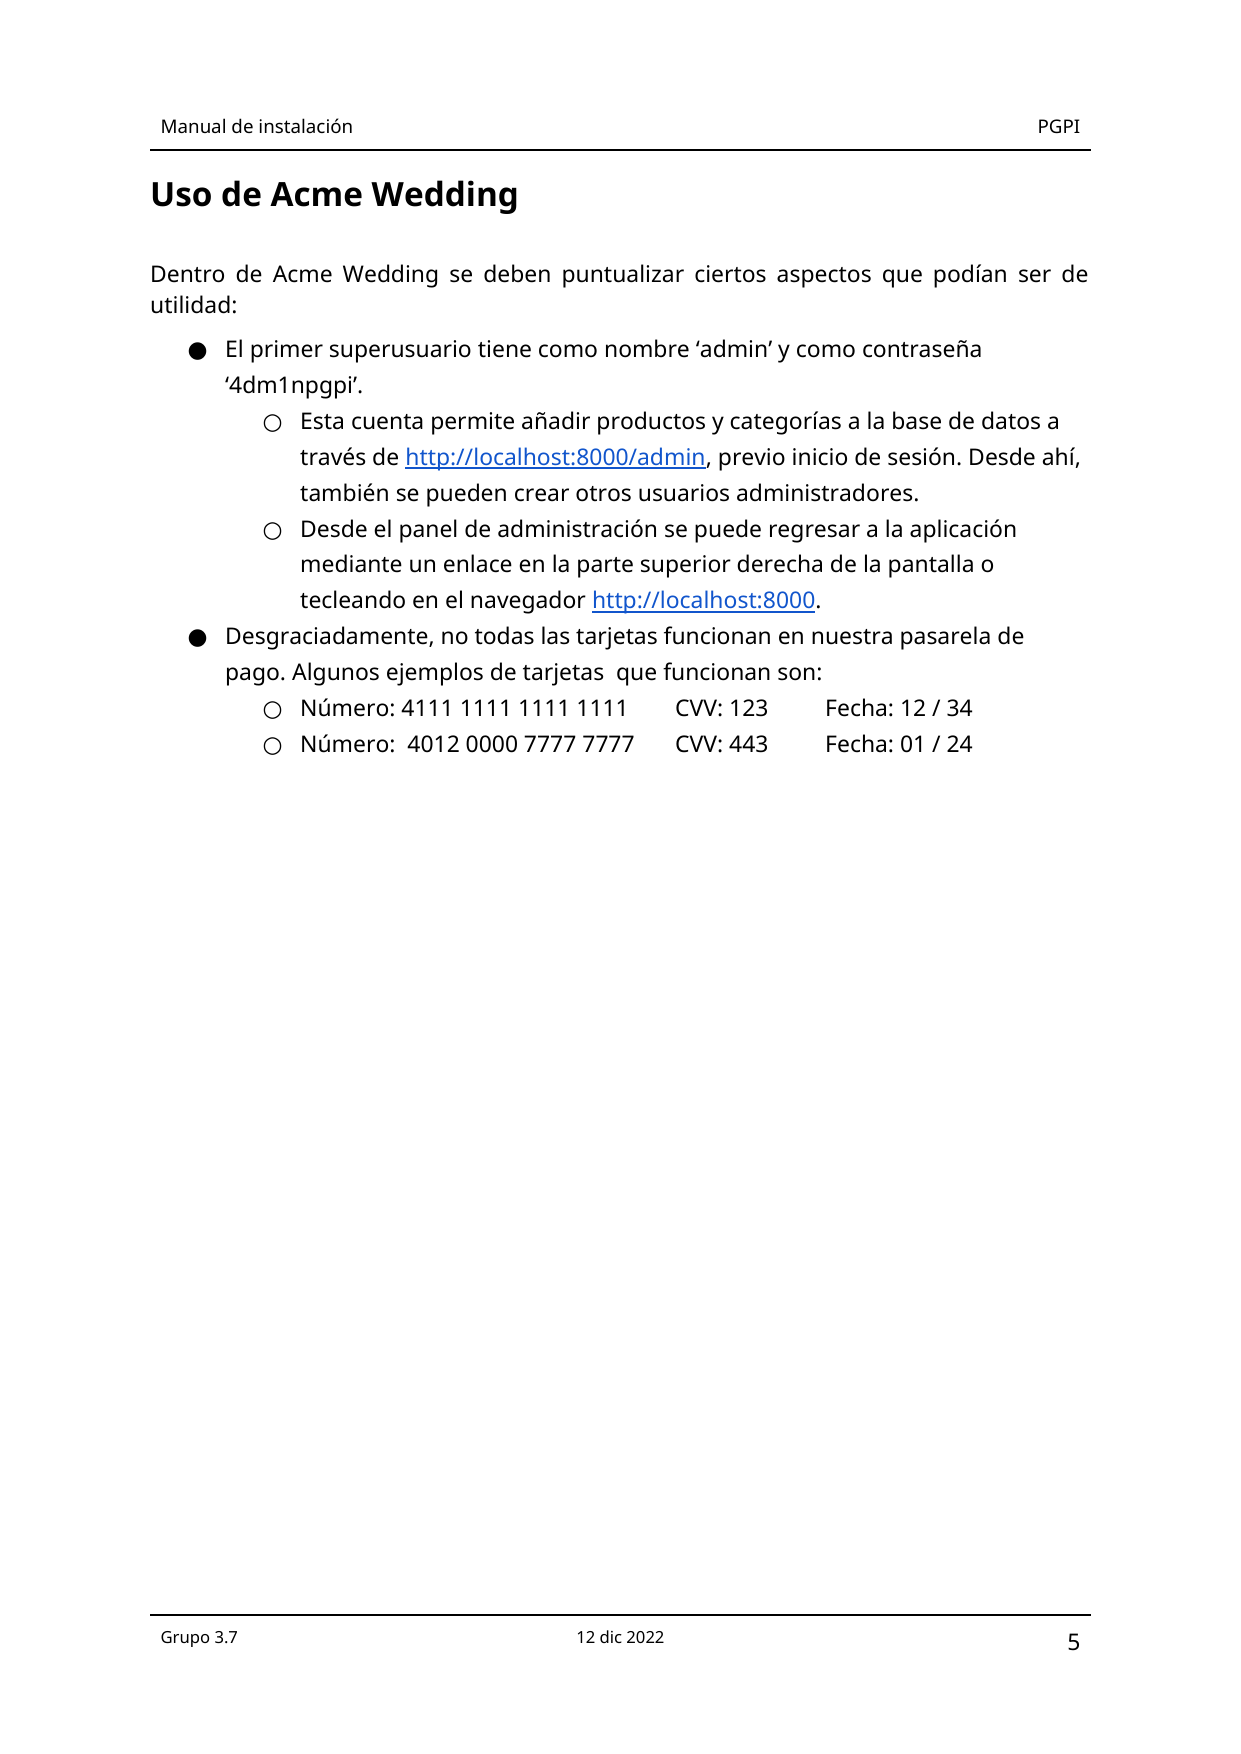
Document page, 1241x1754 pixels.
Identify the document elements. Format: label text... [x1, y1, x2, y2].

list Número: 4111 1111 1111 1111 CVV: 123 Fecha: 12 / 34 [262, 692, 1090, 723]
list El primer superusuario tiene como nombre ‘admin’ y como contraseña ‘4dm1npgpi’. [187, 333, 1090, 400]
subtitle Uso de Acme Wedding [150, 171, 1090, 216]
list Esta cuenta permite añadir productos y categorías a la base de datos a través de http://localhost:8000/admin, previo inicio de sesión. Desde ahí, también se pueden crear otros usuarios administradores. [262, 405, 1090, 508]
list Desgraciadamente, no todas las tarjetas funcionan en nuestra pasarela de pago. Algunos ejemplos de tarjetas que funcionan son: [187, 620, 1090, 687]
subtitle Dentro de Acme Wedding se deben puntualizar ciertos aspectos que podían ser de utilidad: [150, 258, 1090, 320]
list Desde el panel de administración se puede regresar a la aplicación mediante un enlace en la parte superior derecha de la pantalla o tecleando en el navegador http://localhost:8000. [262, 512, 1090, 616]
list Número: 4012 0000 7777 7777 CVV: 443 Fecha: 01 / 24 [262, 728, 1090, 759]
